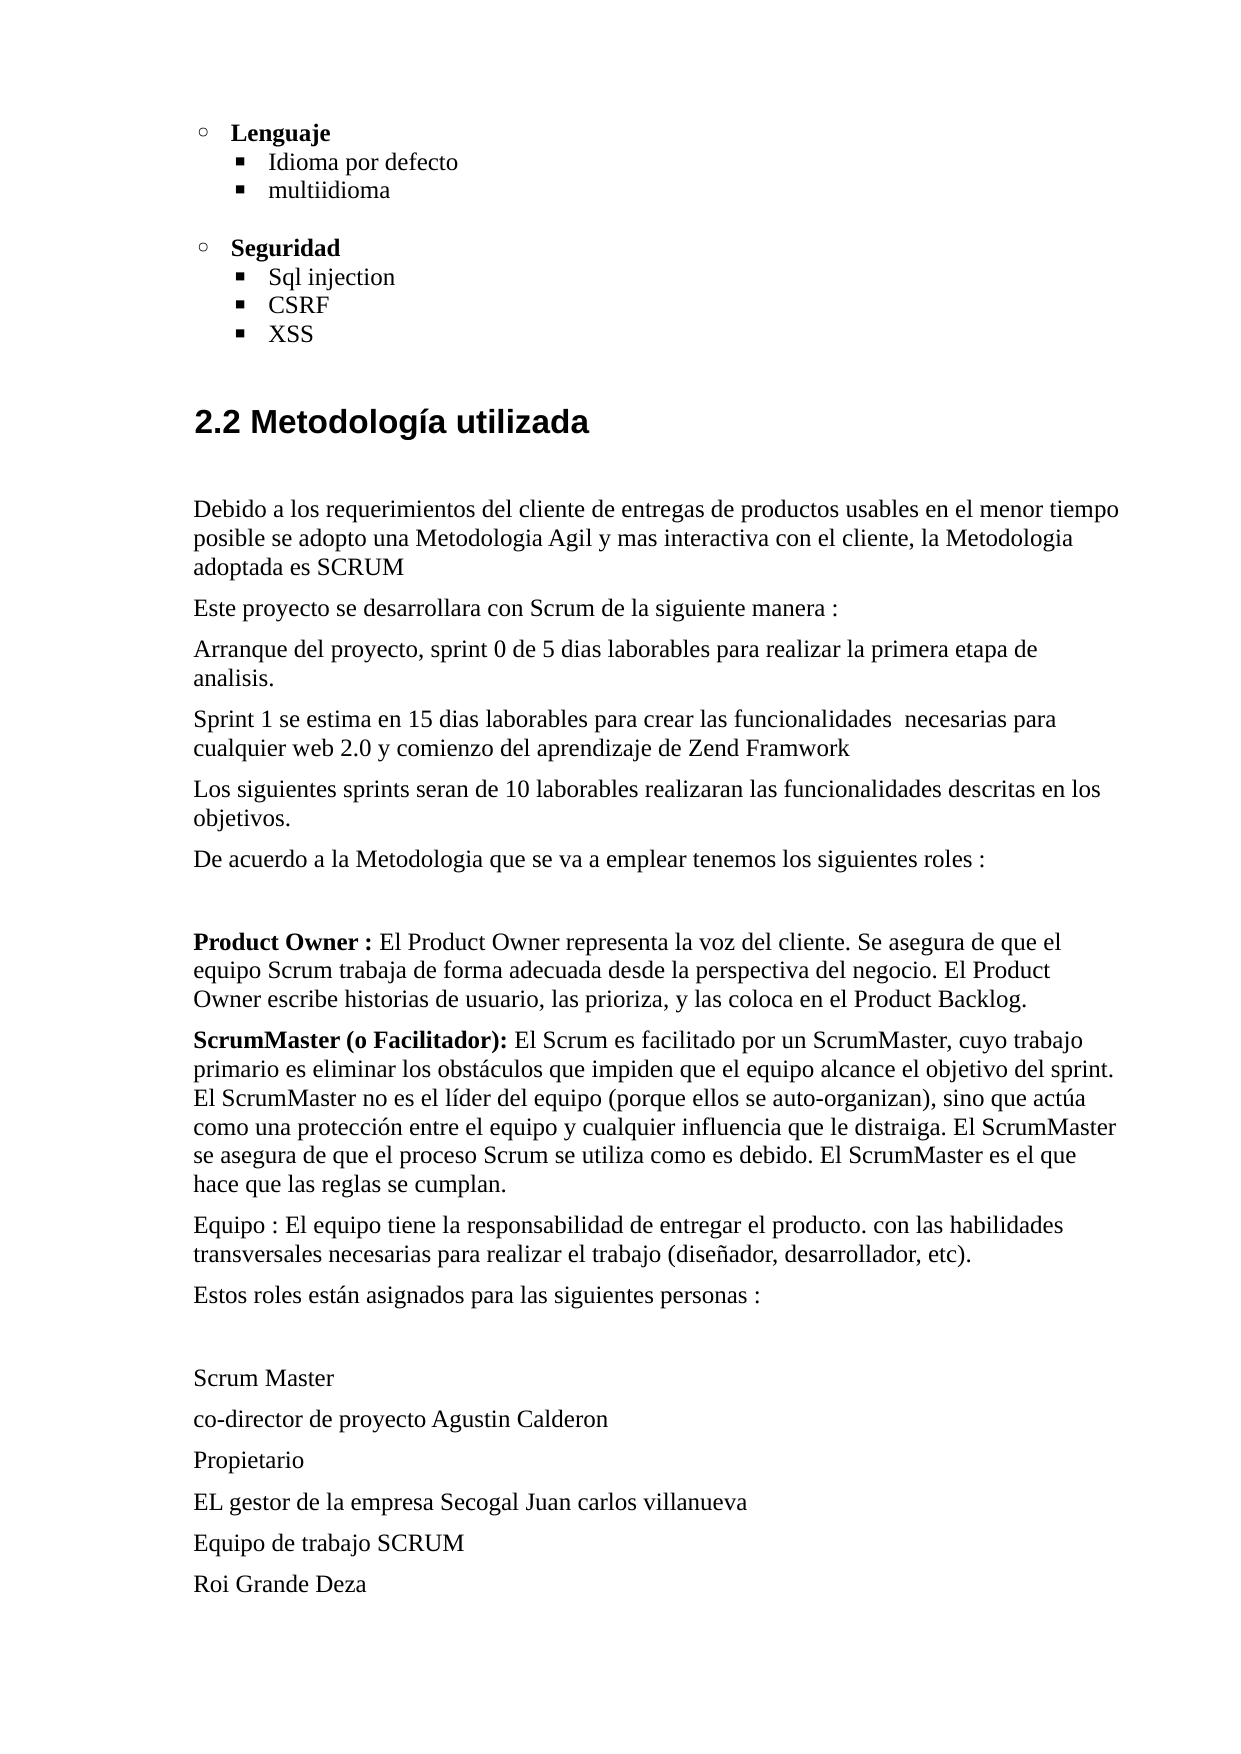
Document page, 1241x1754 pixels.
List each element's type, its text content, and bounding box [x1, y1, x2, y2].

list Sql injection [231, 262, 1122, 291]
list Seguridad [193, 233, 1122, 262]
list Estos roles están asignados para las siguientes personas : [156, 1280, 1122, 1309]
list CSRF [231, 291, 1122, 319]
list EL gestor de la empresa Secogal Juan carlos villanueva [156, 1487, 1122, 1515]
list Este proyecto se desarrollara con Scrum de la siguiente manera : [156, 593, 1122, 622]
list Product Owner : El Product Owner representa la voz del cliente. Se asegura de que el equipo Scrum trabaja de forma adecuada desde la perspectiva del negocio. El Product Owner escribe historias de usuario, las prioriza, y las coloca en el Product Backlog. [156, 927, 1122, 1013]
list Debido a los requerimientos del cliente de entregas de productos usables en el menor tiempo posible se adopto una Metodologia Agil y mas interactiva con el cliente, la Metodologia adoptada es SCRUM [156, 494, 1122, 580]
list Equipo de trabajo SCRUM [156, 1528, 1122, 1557]
list ScrumMaster (o Facilitador): El Scrum es facilitado por un ScrumMaster, cuyo trabajo primario es eliminar los obstáculos que impiden que el equipo alcance el objetivo del sprint. El ScrumMaster no es el líder del equipo (porque ellos se auto-organizan), sino que actúa como una protección entre el equipo y cualquier influencia que le distraiga. El ScrumMaster se asegura de que el proceso Scrum se utiliza como es debido. El ScrumMaster es el que hace que las reglas se cumplan. [156, 1025, 1122, 1198]
list Sprint 1 se estima en 15 dias laborables para crear las funcionalidades necesarias para cualquier web 2.0 y comienzo del aprendizaje de Zend Framwork [156, 704, 1122, 762]
list XSS [231, 319, 1122, 348]
list Los siguientes sprints seran de 10 laborables realizaran las funcionalidades descritas en los objetivos. [156, 774, 1122, 832]
list Idioma por defecto [231, 147, 1122, 176]
subtitle Metodología utilizada [185, 402, 1122, 440]
list Roi Grande Deza [156, 1569, 1122, 1598]
list Arranque del proyecto, sprint 0 de 5 dias laborables para realizar la primera etapa de analisis. [156, 634, 1122, 692]
list multiidioma [231, 176, 1122, 204]
list Lenguaje [193, 118, 1122, 147]
list Propietario [156, 1445, 1122, 1474]
list Scrum Master [156, 1363, 1122, 1392]
list De acuerdo a la Metodologia que se va a emplear tenemos los siguientes roles : [156, 844, 1122, 873]
list Equipo : El equipo tiene la responsabilidad de entregar el producto. con las habilidades transversales necesarias para realizar el trabajo (diseñador, desarrollador, etc). [156, 1210, 1122, 1268]
list co-director de proyecto Agustin Calderon [156, 1404, 1122, 1433]
